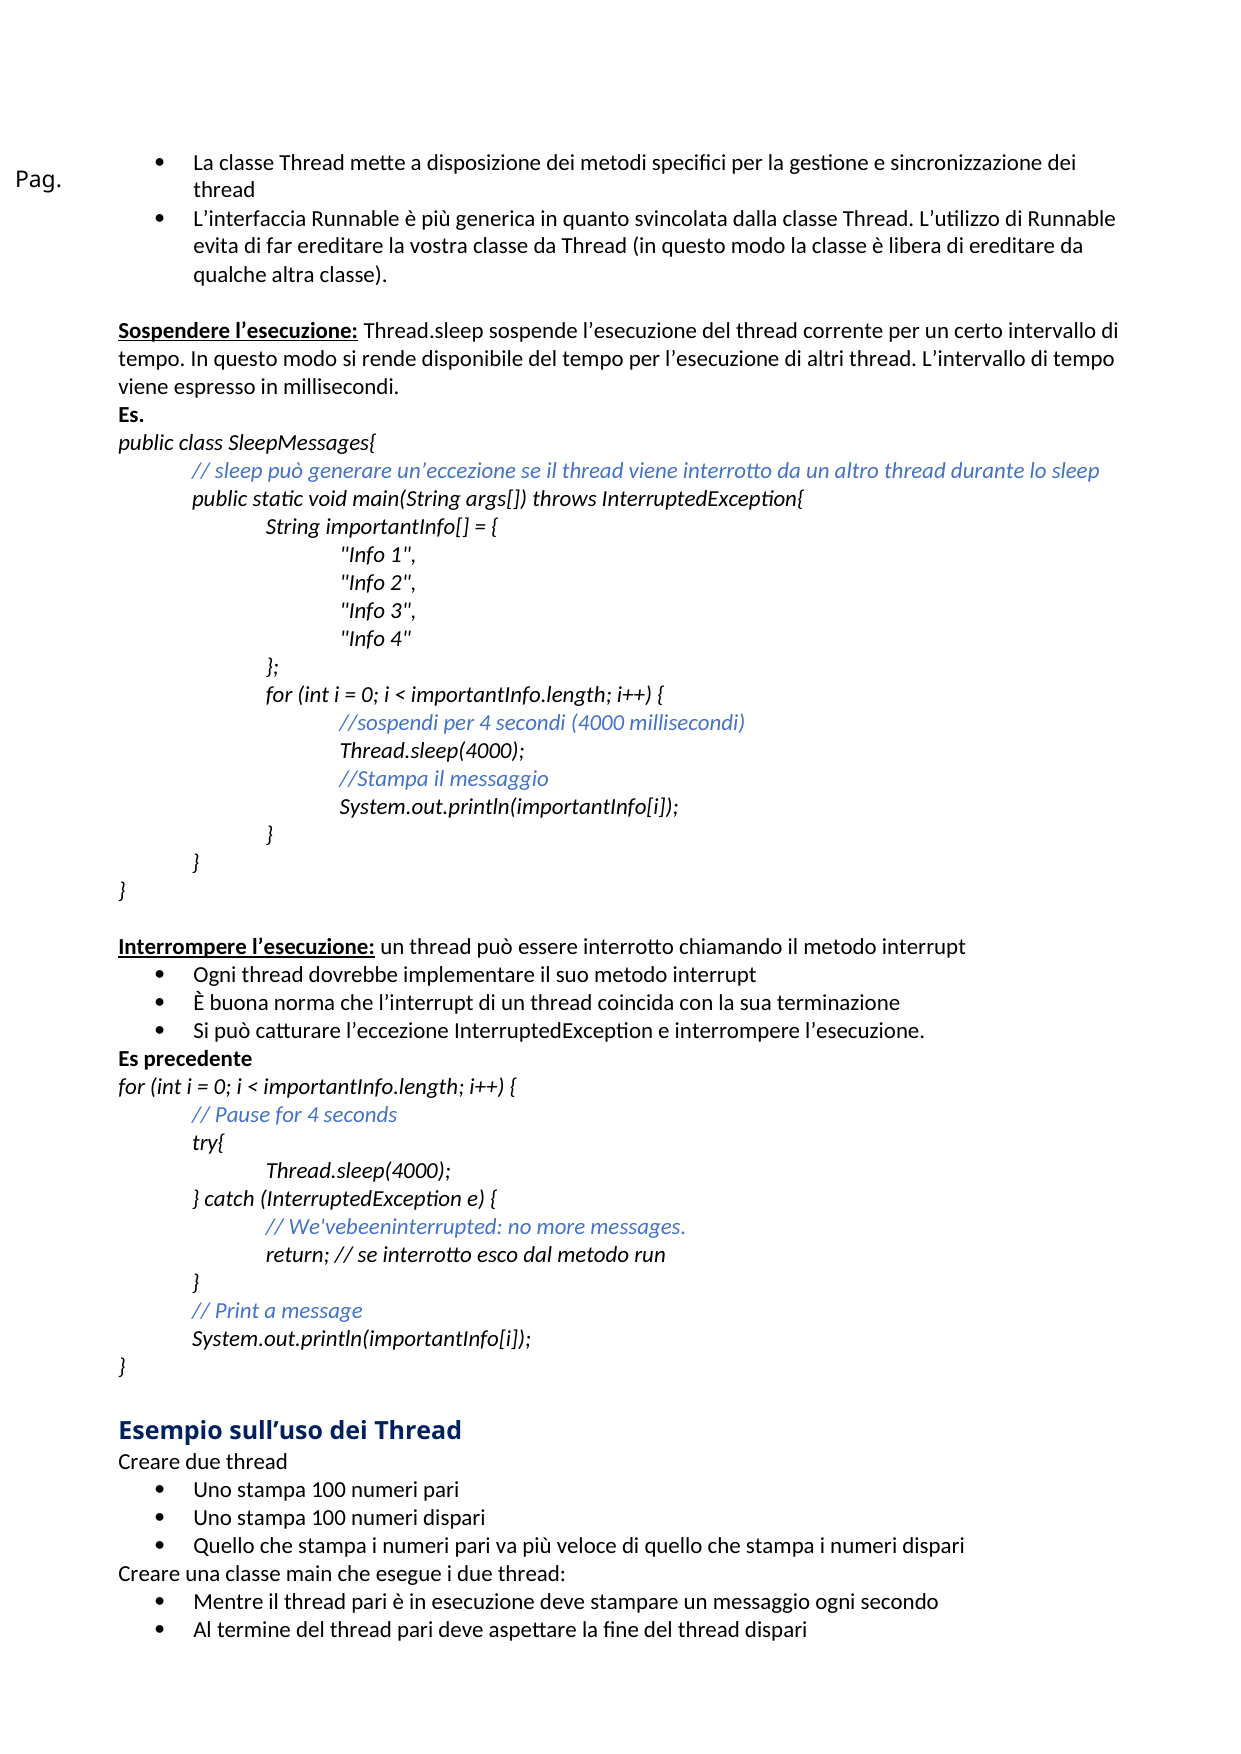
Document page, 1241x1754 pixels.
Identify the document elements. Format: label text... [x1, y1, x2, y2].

list Mentre il thread pari è in esecuzione deve stampare un messaggio ogni secondo [156, 1587, 1122, 1615]
text Es precedente [118, 1044, 1122, 1072]
text } [118, 848, 1122, 876]
text } catch (InterruptedException e) { [118, 1184, 1122, 1212]
text System.out.println(importantInfo[i]); [266, 792, 1122, 820]
text String importantInfo[] = { [192, 512, 1122, 540]
text Es. [118, 400, 1122, 428]
text "Info 3", [266, 596, 1122, 624]
list La classe Thread mette a disposizione dei metodi specifici per la gestione e sincronizzazione dei thread [156, 148, 1122, 204]
list Si può catturare l’eccezione InterruptedException e interrompere l’esecuzione. [156, 1016, 1122, 1044]
text public static void main(String args[]) throws InterruptedException{ [118, 484, 1122, 512]
text for (int i = 0; i < importantInfo.length; i++) { [192, 680, 1122, 708]
text // Pause for 4 seconds [118, 1100, 1122, 1128]
text public class SleepMessages{ [118, 428, 1122, 456]
text // Print a message [118, 1296, 1122, 1324]
text //sospendi per 4 secondi (4000 millisecondi) [266, 708, 1122, 736]
text // We'vebeeninterrupted: no more messages. [192, 1212, 1122, 1240]
text //Stampa il messaggio [266, 764, 1122, 792]
text }; [192, 652, 1122, 680]
text Thread.sleep(4000); [266, 736, 1122, 764]
text } [192, 820, 1122, 848]
text } [118, 1352, 1122, 1381]
text Sospendere l’esecuzione: Thread.sleep sospende l’esecuzione del thread corrente per un certo intervallo di tempo. In questo modo si rende disponibile del tempo per l’esecuzione di altri thread. L’intervallo di tempo viene espresso in millisecondi. [118, 316, 1122, 400]
text Creare una classe main che esegue i due thread: [118, 1559, 1122, 1587]
text return; // se interrotto esco dal metodo run [192, 1240, 1122, 1268]
text Thread.sleep(4000); [192, 1156, 1122, 1184]
text } [118, 876, 1122, 904]
text "Info 4" [266, 624, 1122, 652]
list Al termine del thread pari deve aspettare la fine del thread dispari [156, 1615, 1122, 1643]
text "Info 1", [266, 540, 1122, 568]
text "Info 2", [266, 568, 1122, 596]
text for (int i = 0; i < importantInfo.length; i++) { [118, 1072, 1122, 1100]
text // sleep può generare un’eccezione se il thread viene interrotto da un altro thread durante lo sleep [118, 456, 1122, 484]
list È buona norma che l’interrupt di un thread coincida con la sua terminazione [156, 988, 1122, 1016]
text Creare due thread [118, 1447, 1122, 1475]
text System.out.println(importantInfo[i]); [118, 1324, 1122, 1352]
list Uno stampa 100 numeri pari [156, 1475, 1122, 1503]
subtitle Esempio sull’uso dei Thread [118, 1413, 1122, 1447]
list Quello che stampa i numeri pari va più veloce di quello che stampa i numeri dispari [156, 1531, 1122, 1559]
list Uno stampa 100 numeri dispari [156, 1503, 1122, 1531]
text Interrompere l’esecuzione: un thread può essere interrotto chiamando il metodo interrupt [118, 932, 1122, 960]
list L’interfaccia Runnable è più generica in quanto svincolata dalla classe Thread. L’utilizzo di Runnable evita di far ereditare la vostra classe da Thread (in questo modo la classe è libera di ereditare da qualche altra classe). [156, 204, 1122, 288]
text try{ [118, 1128, 1122, 1156]
list Ogni thread dovrebbe implementare il suo metodo interrupt [156, 960, 1122, 988]
text } [118, 1268, 1122, 1296]
